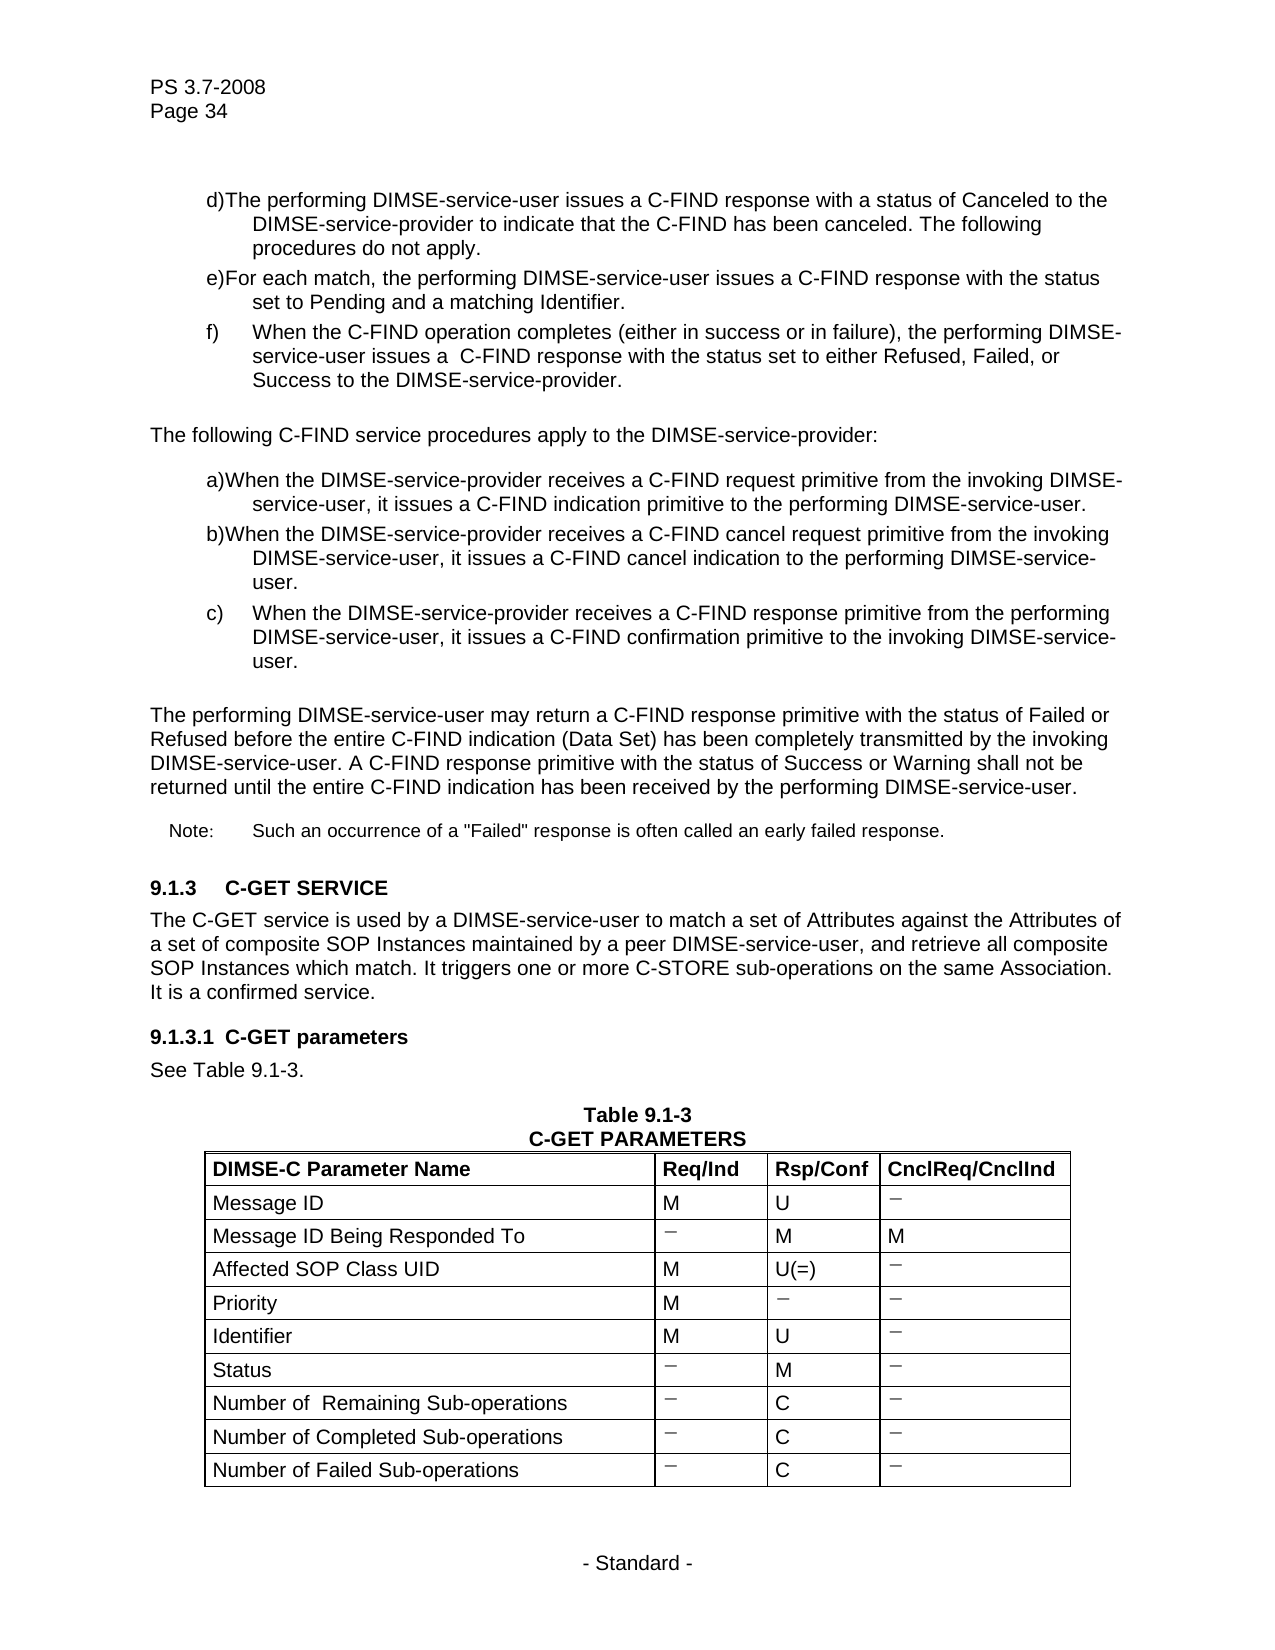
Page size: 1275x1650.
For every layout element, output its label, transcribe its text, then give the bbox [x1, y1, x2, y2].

text b) When the DIMSE-service-provider receives a C-FIND cancel request primitive from the invoking DIMSE-service-user, it issues a C-FIND cancel indication to the performing DIMSE-service-user. [206, 522, 1125, 594]
text The performing DIMSE-service-user may return a C-FIND response primitive with the status of Failed or Refused before the entire C-FIND indication (Data Set) has been completely transmitted by the invoking DIMSE-service-user. A C-FIND response primitive with the status of Success or Warning shall not be returned until the entire C-FIND indication has been received by the performing DIMSE-service-user. [150, 703, 1125, 799]
table_cell ­U [768, 1320, 879, 1352]
table_cell M [656, 1253, 767, 1286]
table_cell Message ID [206, 1186, 654, 1219]
table_cell Status [206, 1354, 654, 1386]
text The following C-FIND service procedures apply to the DIMSE-service-provider: [150, 423, 1125, 447]
table_cell  [881, 1186, 1070, 1219]
table_cell M [768, 1220, 879, 1252]
text d) The performing DIMSE-service-user issues a C-FIND response with a status of Canceled to the DIMSE-service-provider to indicate that the C-FIND has been canceled. The following procedures do not apply. [206, 187, 1125, 260]
table_cell U(=) [768, 1253, 879, 1286]
table_cell C [768, 1454, 879, 1486]
table_cell  [656, 1454, 767, 1486]
table_cell  [881, 1253, 1070, 1286]
table_cell  [656, 1220, 767, 1252]
table_cell  [768, 1287, 879, 1319]
title Table 9.1-3 C-GET PARAMETERS [150, 1102, 1125, 1151]
table_cell U [768, 1186, 879, 1219]
table_cell  [881, 1454, 1070, 1486]
table_cell M [656, 1186, 767, 1219]
text Note Such an occurrence of a "Failed" response is often called an early failed response. [169, 820, 1125, 842]
table_cell Number of Completed Sub-operations [206, 1420, 654, 1453]
table_cell Affected SOP Class UID [206, 1253, 654, 1286]
subtitle 9.1.3.1 C-GET parameters [150, 1025, 1125, 1049]
table_cell  [881, 1320, 1070, 1352]
table_cell M [656, 1320, 767, 1352]
table_cell C [768, 1420, 879, 1453]
table_header CnclReq/CnclInd [881, 1154, 1070, 1185]
table_cell C [768, 1387, 879, 1419]
table_cell  [881, 1387, 1070, 1419]
text See Table 9.1-3. [150, 1058, 1125, 1082]
text a) When the DIMSE-service-provider receives a C-FIND request primitive from the invoking DIMSE-service-user, it issues a C-FIND indication primitive to the performing DIMSE-service-user. [206, 468, 1125, 516]
text The C-GET service is used by a DIMSE-service-user to match a set of Attributes against the Attributes of a set of composite SOP Instances maintained by a peer DIMSE-service-user, and retrieve all composite SOP Instances which match. It triggers one or more C-STORE sub-operations on the same Association. It is a confirmed service. [150, 908, 1125, 1004]
table_cell  [881, 1354, 1070, 1386]
table_cell M [768, 1354, 879, 1386]
text c) When the DIMSE-service-provider receives a C-FIND response primitive from the performing DIMSE-service-user, it issues a C-FIND confirmation primitive to the invoking DIMSE-service-user. [206, 601, 1125, 697]
table_header Req/Ind [656, 1154, 767, 1185]
table_cell Message ID Being Responded To [206, 1220, 654, 1252]
table_cell Priority [206, 1287, 654, 1319]
subtitle 9.1.3 C-GET SERVICE [150, 876, 1125, 900]
table_cell  [656, 1354, 767, 1386]
table_cell Number of Failed Sub-operations [206, 1454, 654, 1486]
table_cell M [656, 1287, 767, 1319]
table_cell  [881, 1287, 1070, 1319]
table_header Rsp/Conf [768, 1154, 879, 1185]
table_header DIMSE-C Parameter Name [206, 1154, 654, 1185]
table_cell  [656, 1420, 767, 1453]
table_cell Identifier [206, 1320, 654, 1352]
table_cell  [656, 1387, 767, 1419]
table_cell Number of Remaining Sub-operations [206, 1387, 654, 1419]
text f) When the C-FIND operation completes (either in success or in failure), the performing DIMSE-service-user issues a C-FIND response with the status set to either Refused, Failed, or Success to the DIMSE-service-provider. [206, 320, 1125, 417]
text e) For each match, the performing DIMSE-service-user issues a C-FIND response with the status set to Pending and a matching Identifier. [206, 266, 1125, 314]
table_cell  [881, 1420, 1070, 1453]
table_cell M [881, 1220, 1070, 1252]
